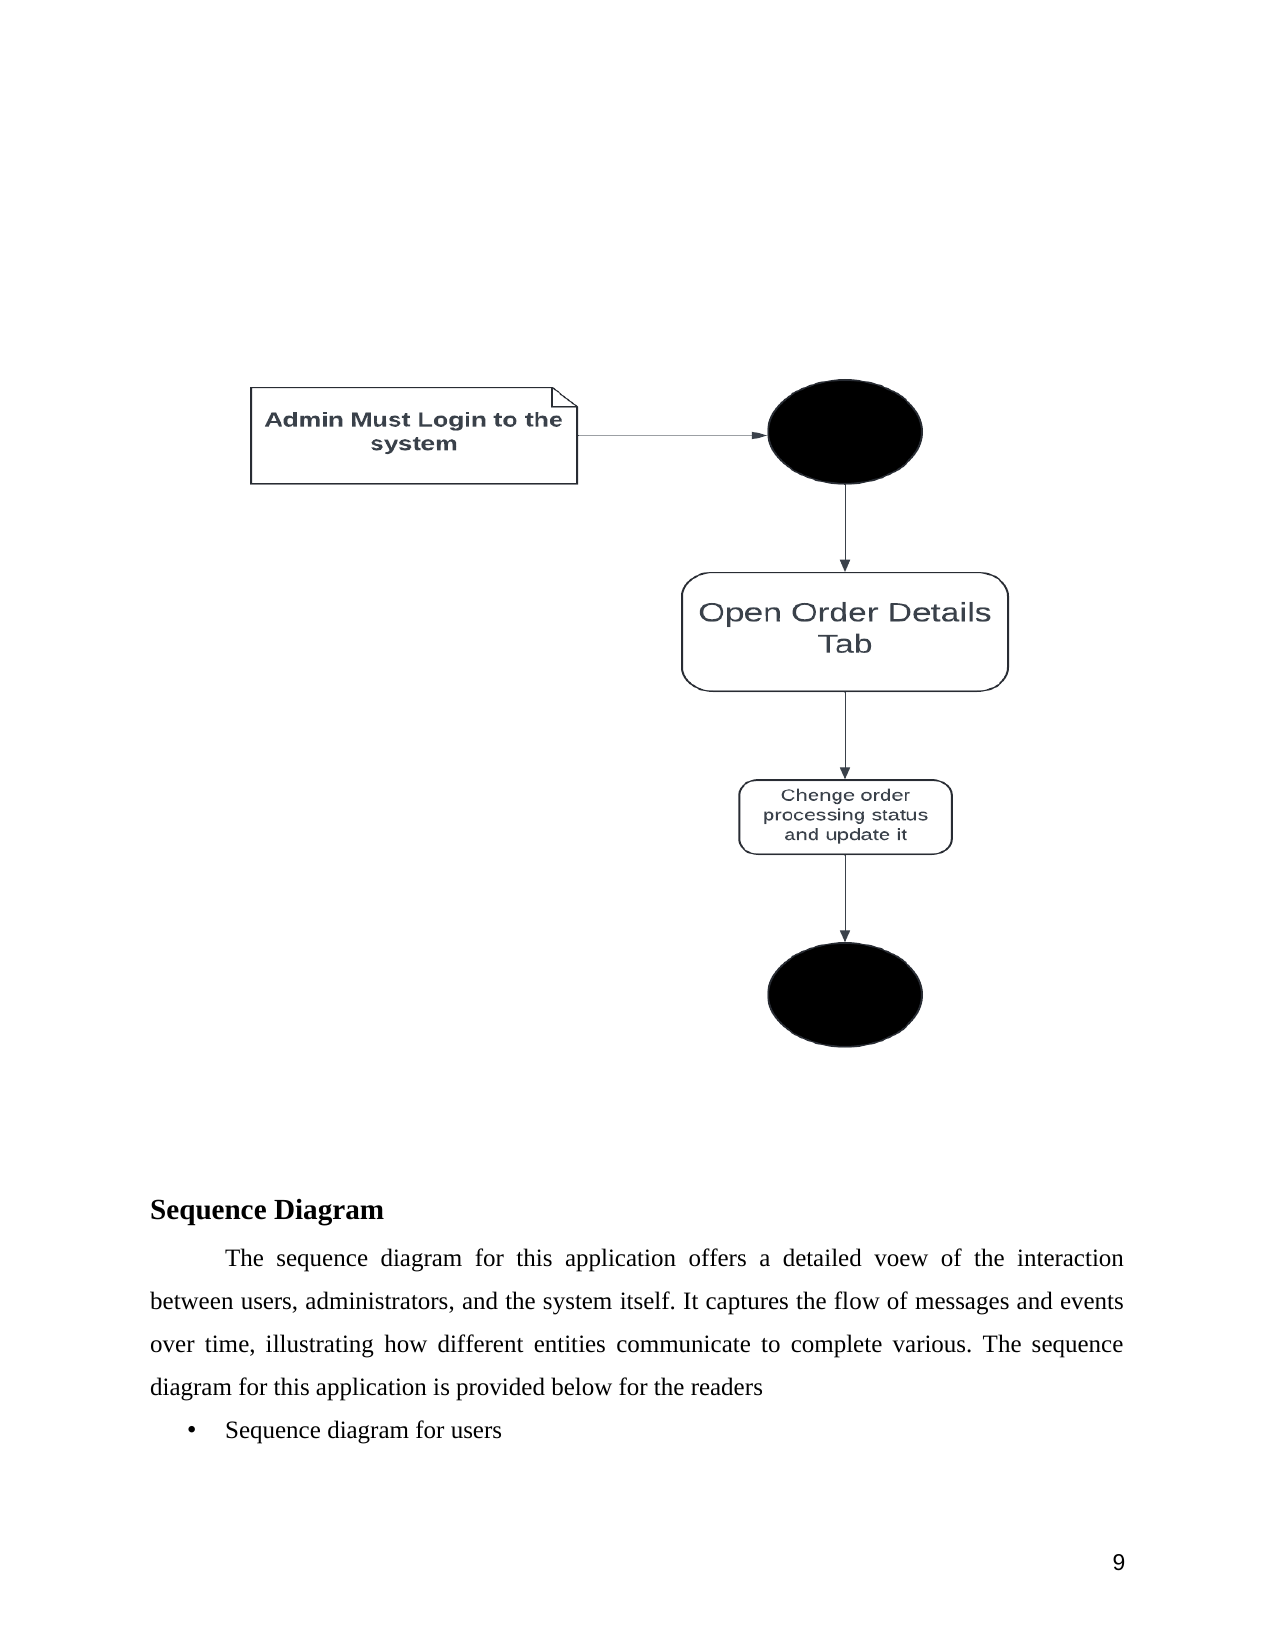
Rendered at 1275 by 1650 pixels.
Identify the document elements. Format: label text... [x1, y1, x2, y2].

text The sequence diagram for this application offers a detailed voew of the interaction between users, administrators, and the system itself. It captures the flow of messages and events over time, illustrating how different entities communicate to complete various. The sequence diagram for this application is provided below for the readers [150, 1243, 1125, 1401]
picture [212, 350, 1046, 1076]
text Sequence Diagram [150, 1192, 1125, 1226]
list Sequence diagram for users [187, 1415, 1125, 1444]
